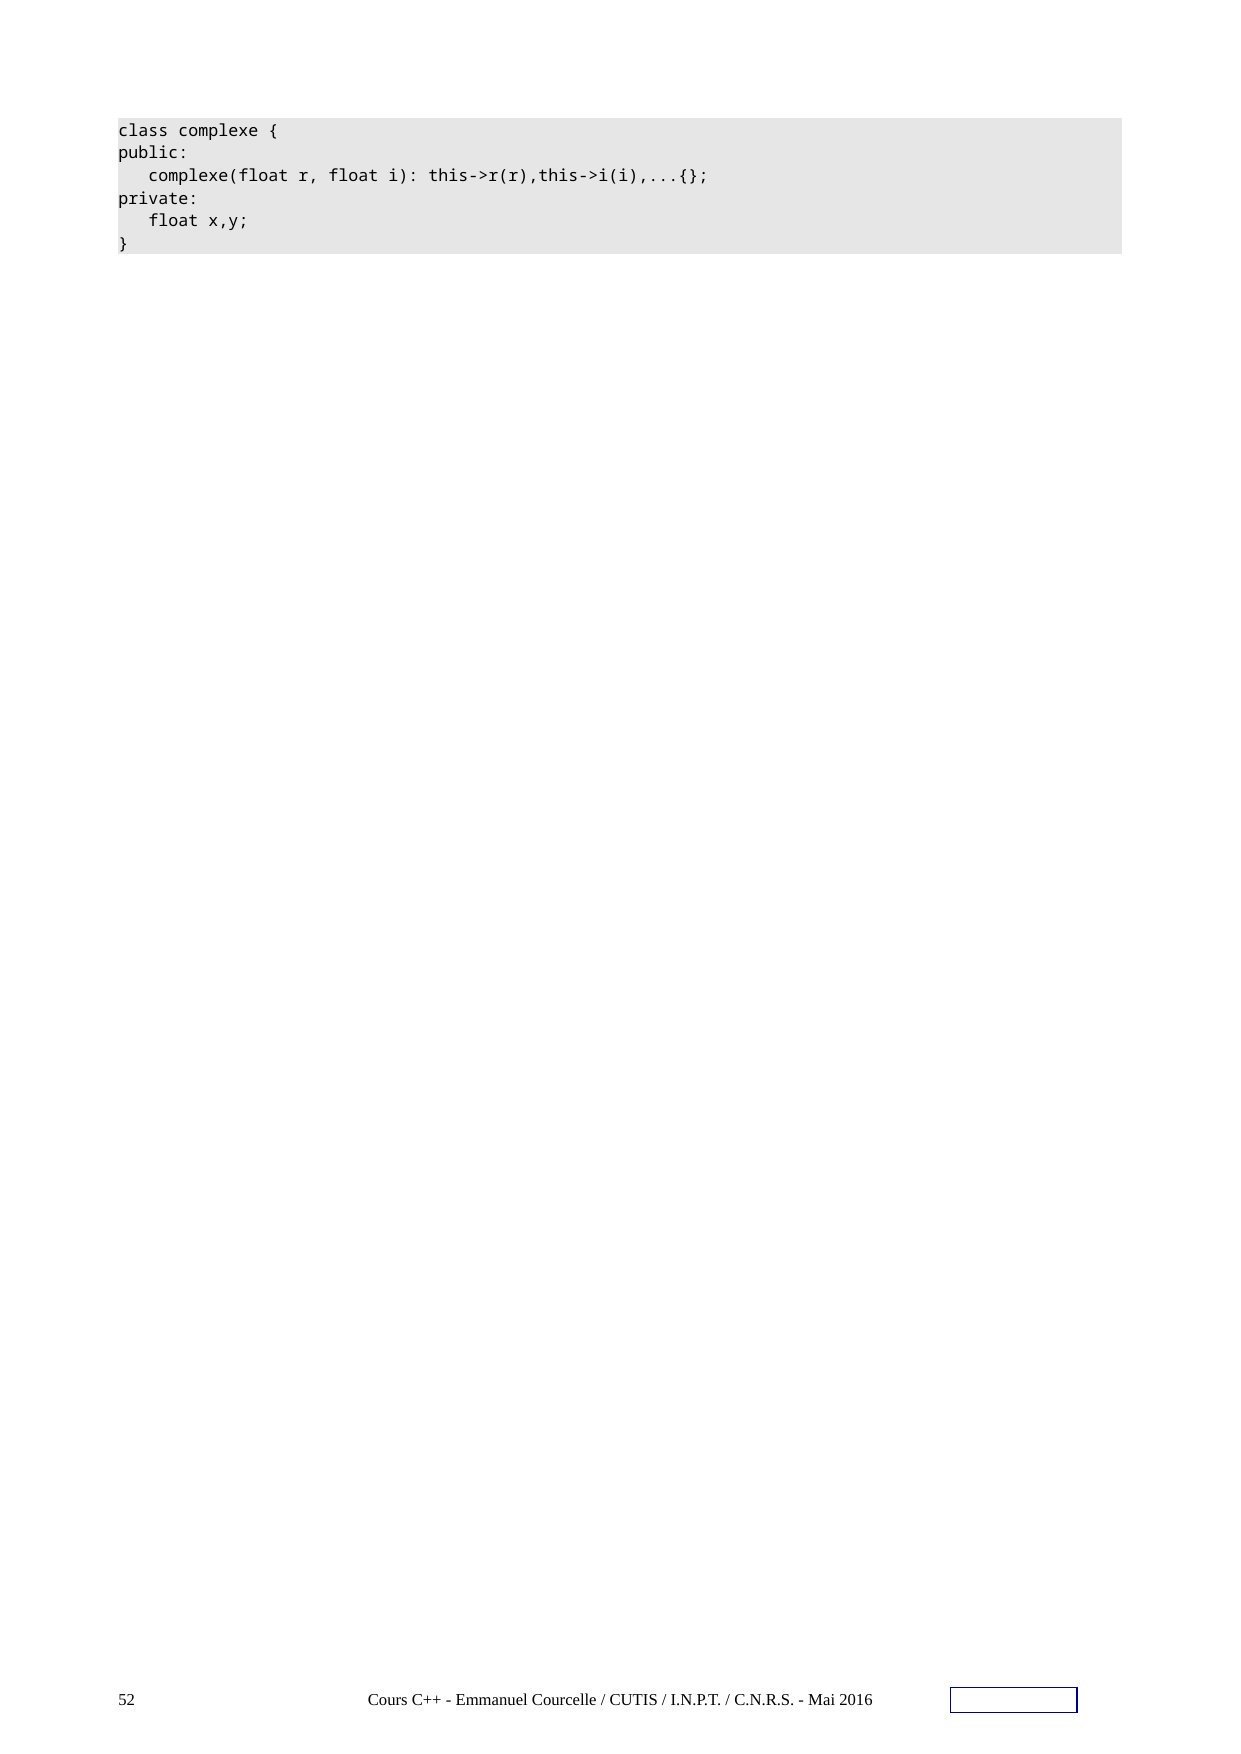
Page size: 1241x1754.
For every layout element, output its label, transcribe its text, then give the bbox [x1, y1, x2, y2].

text class complexe { [118, 118, 1122, 141]
text public: [118, 141, 1122, 163]
text } [118, 232, 1122, 254]
text private: [118, 186, 1122, 209]
text complexe(float r, float i): this->r(r),this->i(i),...{}; [118, 163, 1122, 186]
text float x,y; [118, 209, 1122, 232]
